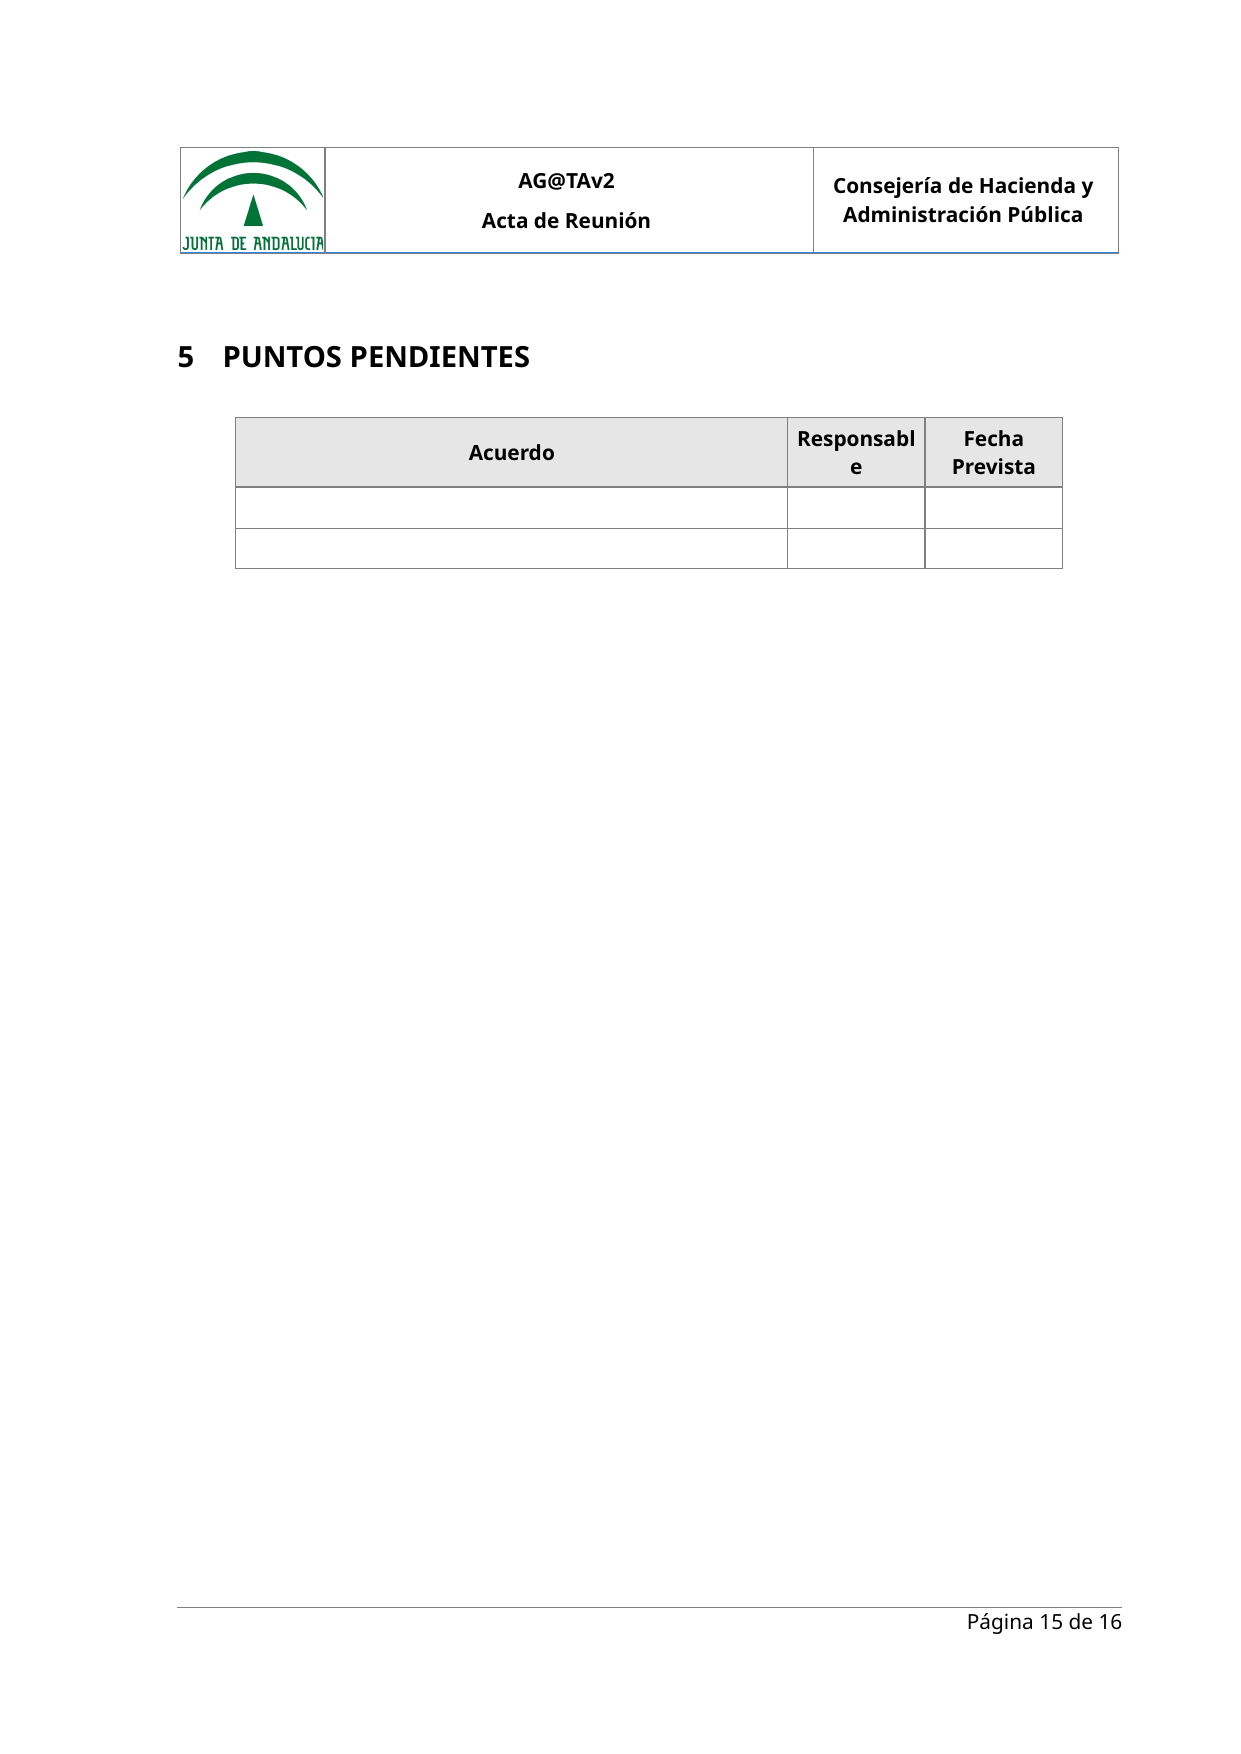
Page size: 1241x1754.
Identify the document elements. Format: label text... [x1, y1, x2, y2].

table_cell [788, 529, 924, 568]
subtitle PUNTOS PENDIENTES [177, 336, 1122, 376]
table_cell [926, 529, 1062, 568]
table_header Responsable [788, 418, 924, 486]
table_header Acuerdo [236, 418, 787, 486]
table_cell [236, 529, 787, 568]
picture [182, 151, 324, 250]
table_cell [236, 488, 787, 527]
table_header Fecha Prevista [926, 418, 1062, 486]
table_cell [926, 488, 1062, 527]
table_cell [788, 488, 924, 527]
